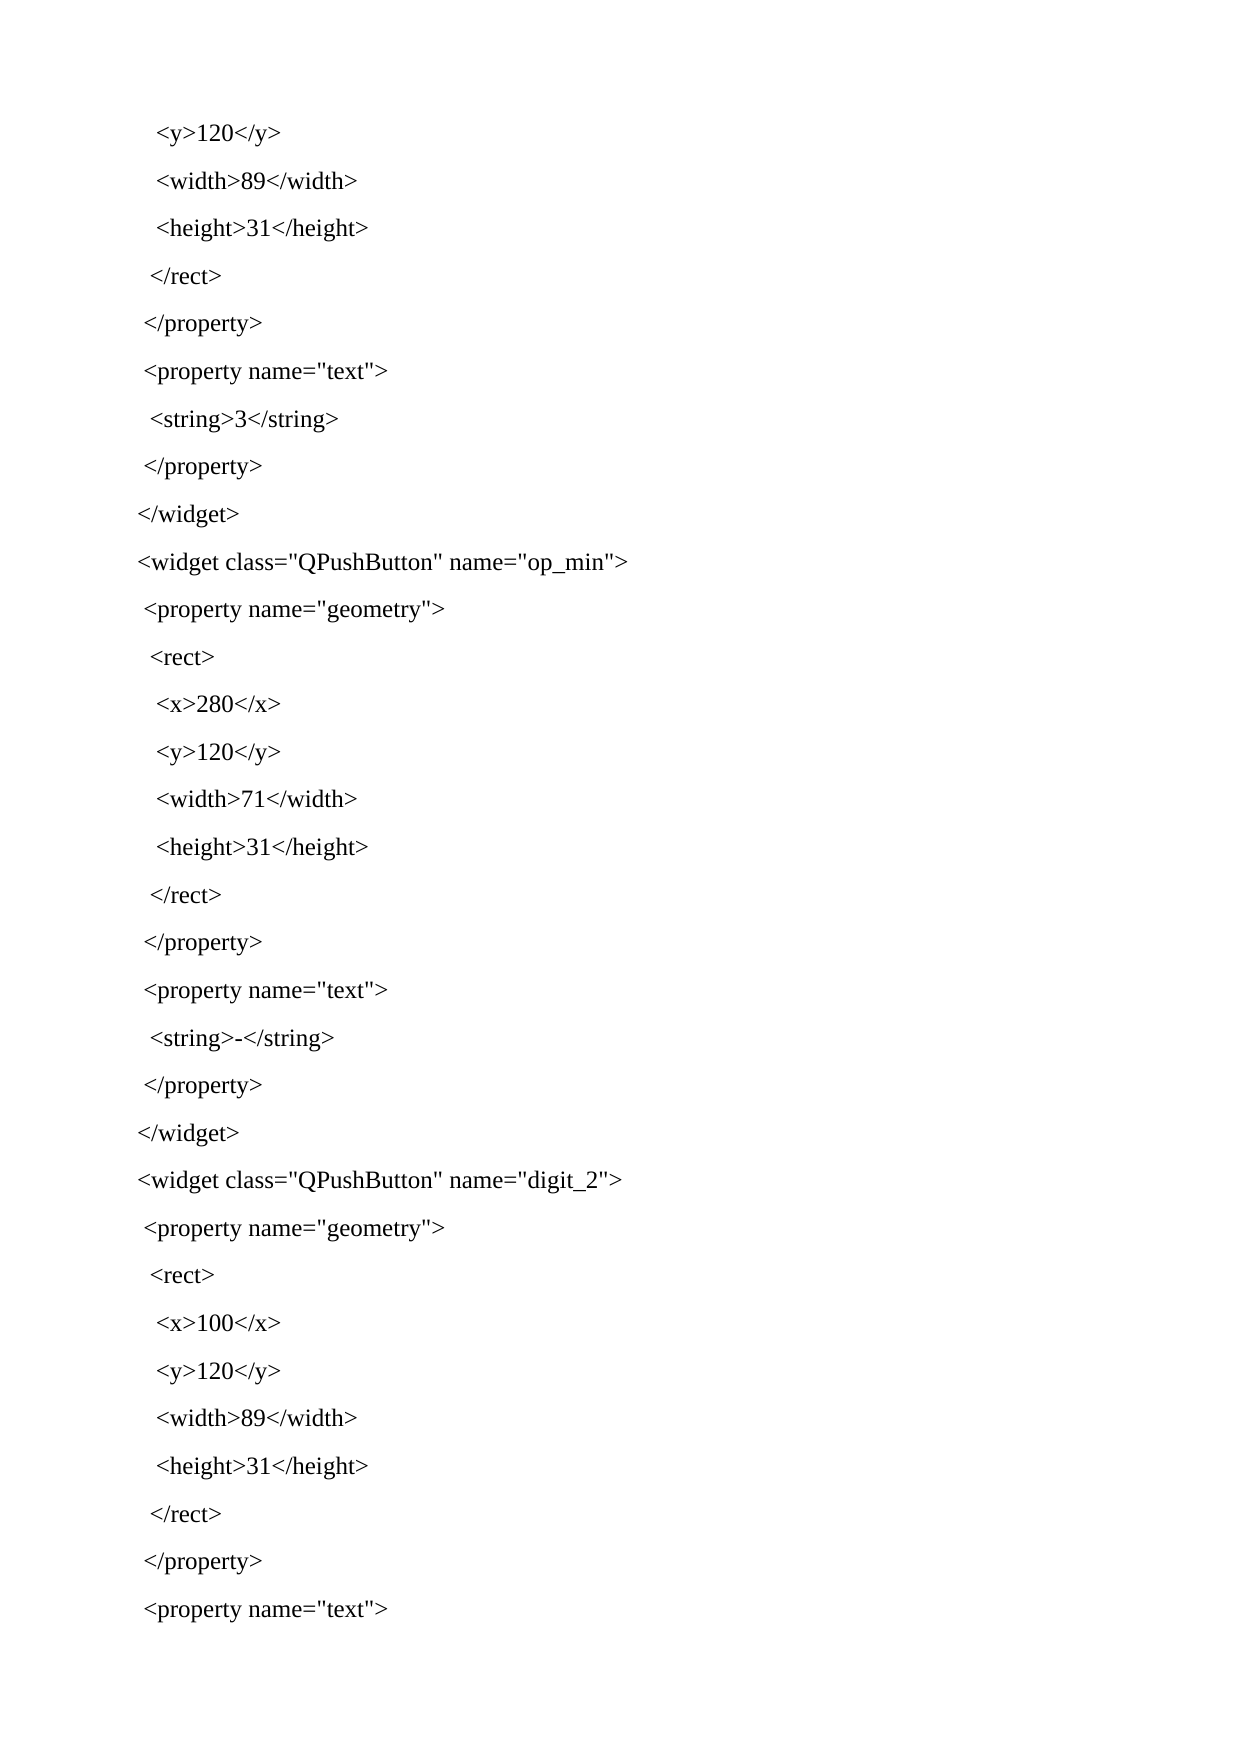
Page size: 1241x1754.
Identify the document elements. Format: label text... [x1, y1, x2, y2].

text <string>3</string> [118, 404, 1122, 432]
text </property> [118, 1070, 1122, 1099]
text <x>280</x> [118, 689, 1122, 718]
text </property> [118, 927, 1122, 956]
text </rect> [118, 880, 1122, 908]
text </widget> [118, 1118, 1122, 1147]
text <property name="text"> [118, 1594, 1122, 1623]
text </property> [118, 308, 1122, 337]
text <property name="text"> [118, 975, 1122, 1004]
text <width>89</width> [118, 166, 1122, 194]
text <width>71</width> [118, 784, 1122, 813]
text <y>120</y> [118, 118, 1122, 147]
text <widget class="QPushButton" name="digit_2"> [118, 1165, 1122, 1194]
text <rect> [118, 1261, 1122, 1289]
text </widget> [118, 499, 1122, 528]
text <widget class="QPushButton" name="op_min"> [118, 547, 1122, 575]
text <property name="geometry"> [118, 594, 1122, 623]
text <y>120</y> [118, 1356, 1122, 1384]
text <property name="geometry"> [118, 1213, 1122, 1242]
text </rect> [118, 261, 1122, 290]
text <rect> [118, 642, 1122, 671]
text </property> [118, 1546, 1122, 1575]
text <height>31</height> [118, 213, 1122, 242]
text <height>31</height> [118, 832, 1122, 861]
text <property name="text"> [118, 356, 1122, 385]
text <width>89</width> [118, 1403, 1122, 1432]
text </property> [118, 451, 1122, 480]
text </rect> [118, 1499, 1122, 1527]
text <y>120</y> [118, 737, 1122, 766]
text <height>31</height> [118, 1451, 1122, 1480]
text <string>-</string> [118, 1023, 1122, 1051]
text <x>100</x> [118, 1308, 1122, 1337]
